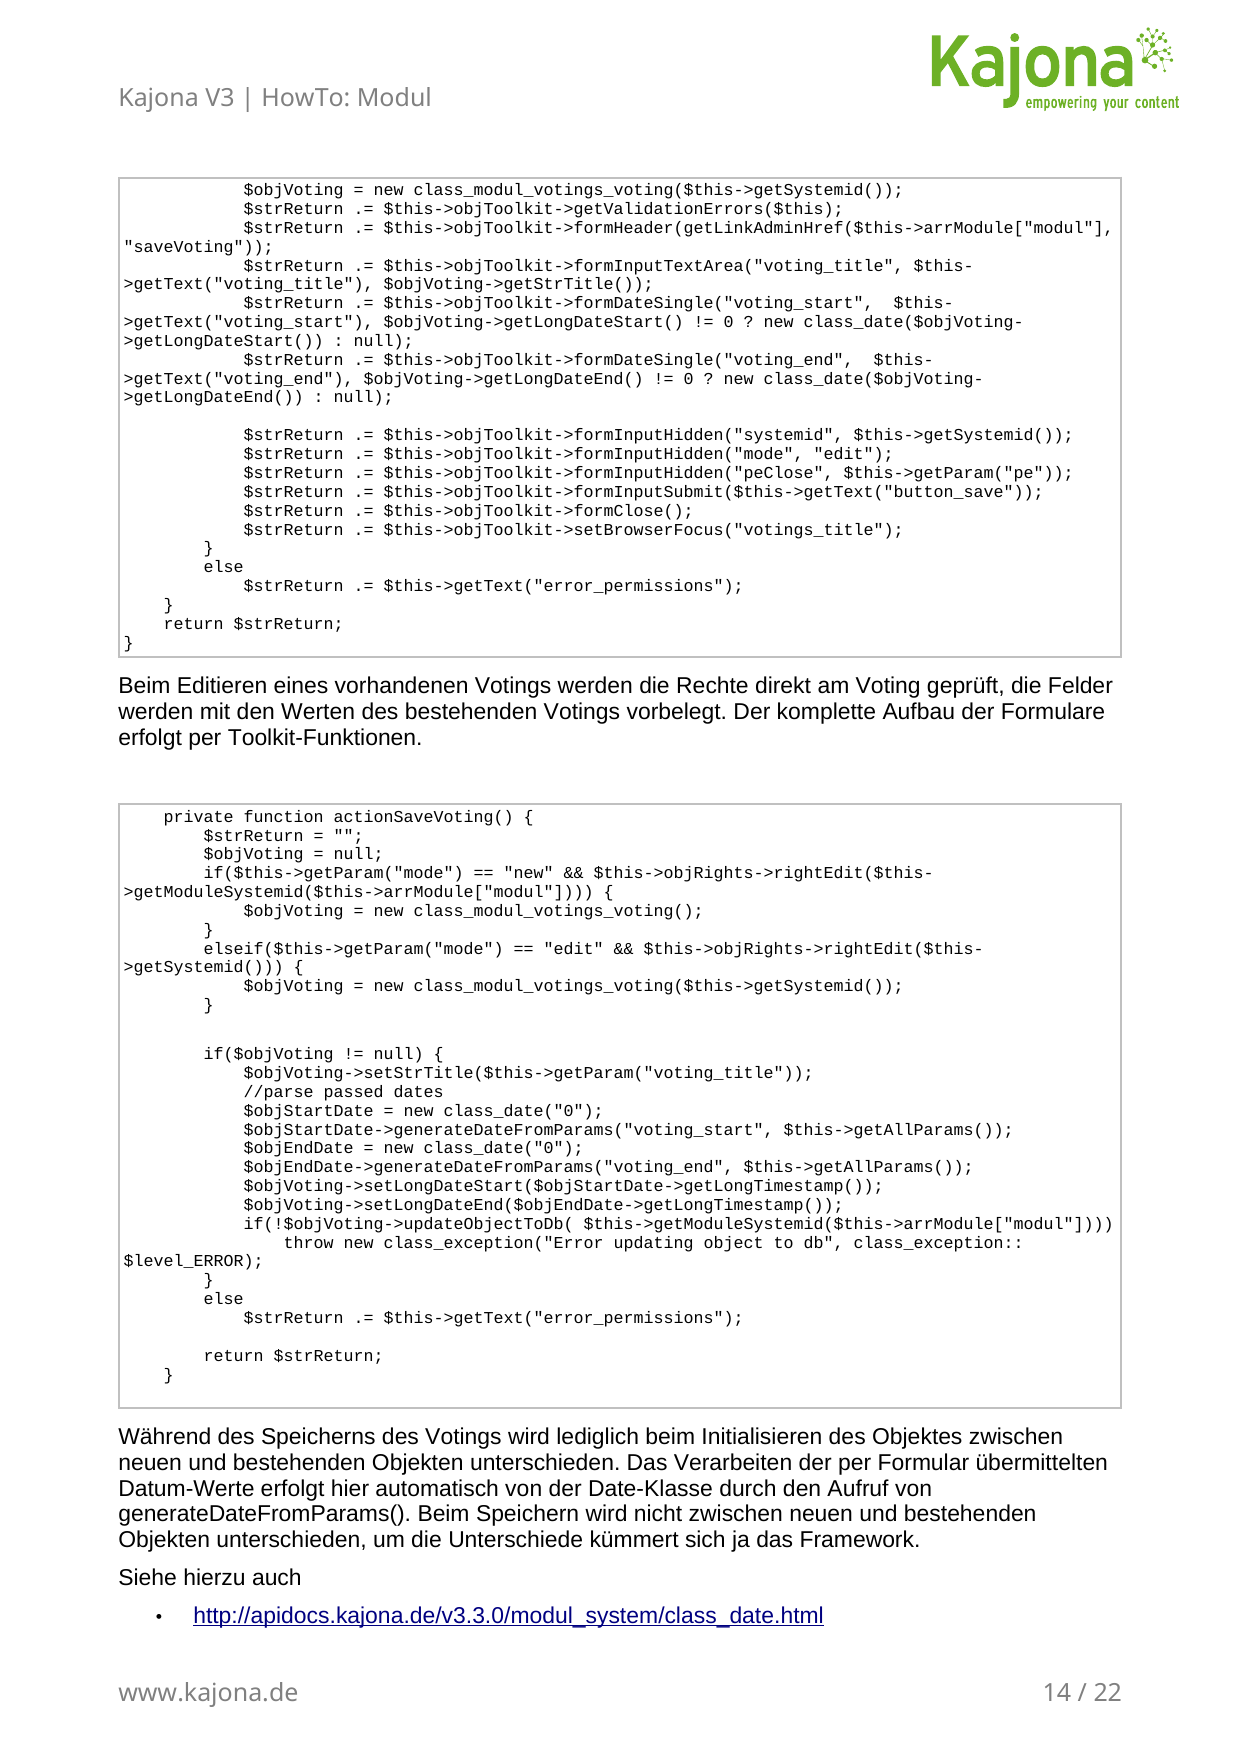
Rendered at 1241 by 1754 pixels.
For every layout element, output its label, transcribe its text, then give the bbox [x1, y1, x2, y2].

text Siehe hierzu auch [118, 1564, 1122, 1590]
text private function actionSaveVoting() { $strReturn = ""; $objVoting = null; if($this->getParam("mode") == "new" && $this->objRights->rightEdit($this->getModuleSystemid($this->arrModule["modul"]))) { $objVoting = new class_modul_votings_voting(); } elseif($this->getParam("mode") == "edit" && $this->objRights->rightEdit($this->getSystemid())) { $objVoting = new class_modul_votings_voting($this->getSystemid()); } [120, 805, 1120, 1016]
text Während des Speicherns des Votings wird lediglich beim Initialisieren des Objektes zwischen neuen und bestehenden Objekten unterschieden. Das Verarbeiten der per Formular übermittelten Datum-Werte erfolgt hier automatisch von der Date-Klasse durch den Aufruf von generateDateFromParams(). Beim Speichern wird nicht zwischen neuen und bestehenden Objekten unterschieden, um die Unterschiede kümmert sich ja das Framework. [118, 1424, 1122, 1552]
list http://apidocs.kajona.de/v3.3.0/modul_system/class_date.html [156, 1603, 1122, 1628]
text if($objVoting != null) { $objVoting->setStrTitle($this->getParam("voting_title")); //parse passed dates $objStartDate = new class_date("0"); $objStartDate->generateDateFromParams("voting_start", $this->getAllParams()); $objEndDate = new class_date("0"); $objEndDate->generateDateFromParams("voting_end", $this->getAllParams()); $objVoting->setLongDateStart($objStartDate->getLongTimestamp()); $objVoting->setLongDateEnd($objEndDate->getLongTimestamp()); if(!$objVoting->updateObjectToDb( $this->getModuleSystemid($this->arrModule["modul"]))) throw new class_exception("Error updating object to db", class_exception::$level_ERROR); } else $strReturn .= $this->getText("error_permissions"); return $strReturn; } [120, 1041, 1120, 1407]
text $objVoting = new class_modul_votings_voting($this->getSystemid()); $strReturn .= $this->objToolkit->getValidationErrors($this); $strReturn .= $this->objToolkit->formHeader(getLinkAdminHref($this->arrModule["modul"], "saveVoting")); $strReturn .= $this->objToolkit->formInputTextArea("voting_title", $this->getText("voting_title"), $objVoting->getStrTitle()); $strReturn .= $this->objToolkit->formDateSingle("voting_start", $this->getText("voting_start"), $objVoting->getLongDateStart() != 0 ? new class_date($objVoting->getLongDateStart()) : null); $strReturn .= $this->objToolkit->formDateSingle("voting_end", $this->getText("voting_end"), $objVoting->getLongDateEnd() != 0 ? new class_date($objVoting->getLongDateEnd()) : null); $strReturn .= $this->objToolkit->formInputHidden("systemid", $this->getSystemid()); $strReturn .= $this->objToolkit->formInputHidden("mode", "edit"); $strReturn .= $this->objToolkit->formInputHidden("peClose", $this->getParam("pe")); $strReturn .= $this->objToolkit->formInputSubmit($this->getText("button_save")); $strReturn .= $this->objToolkit->formClose(); $strReturn .= $this->objToolkit->setBrowserFocus("votings_title"); } else $strReturn .= $this->getText("error_permissions"); } return $strReturn; } [120, 179, 1120, 656]
text Beim Editieren eines vorhandenen Votings werden die Rechte direkt am Voting geprüft, die Felder werden mit den Werten des bestehenden Votings vorbelegt. Der komplette Aufbau der Formulare erfolgt per Toolkit-Funktionen. [118, 673, 1122, 776]
